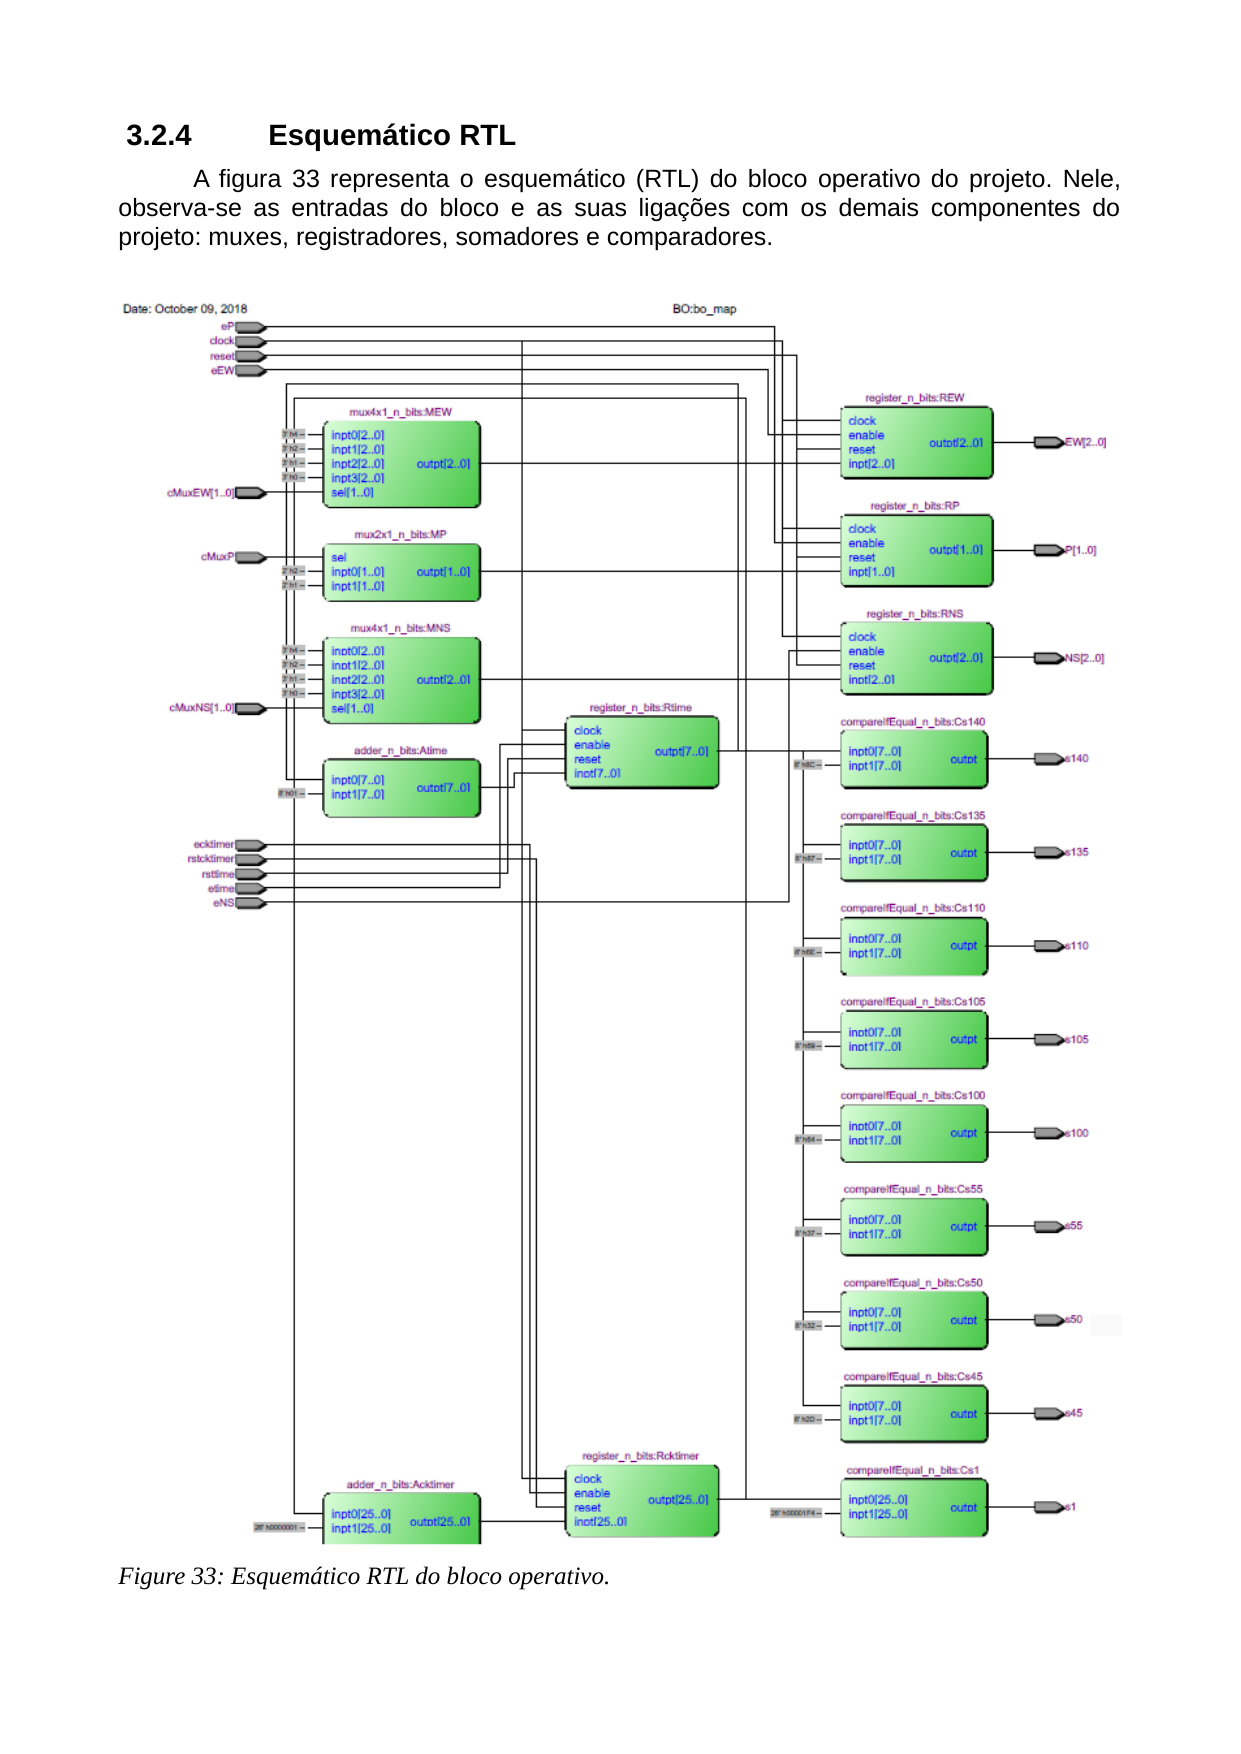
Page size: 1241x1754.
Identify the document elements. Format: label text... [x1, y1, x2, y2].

subtitle Esquemático RTL [118, 118, 1122, 152]
text A figura 3.21 representa o esquemático (RTL) do bloco operativo do projeto. Nele, observa-se as entradas do bloco e as suas ligações com os demais componentes do projeto: muxes, registradores, somadores e comparadores. [118, 164, 1122, 251]
text Figure 3.21: Esquemático RTL do bloco operativo. [118, 1556, 1122, 1590]
picture [118, 291, 1123, 1556]
